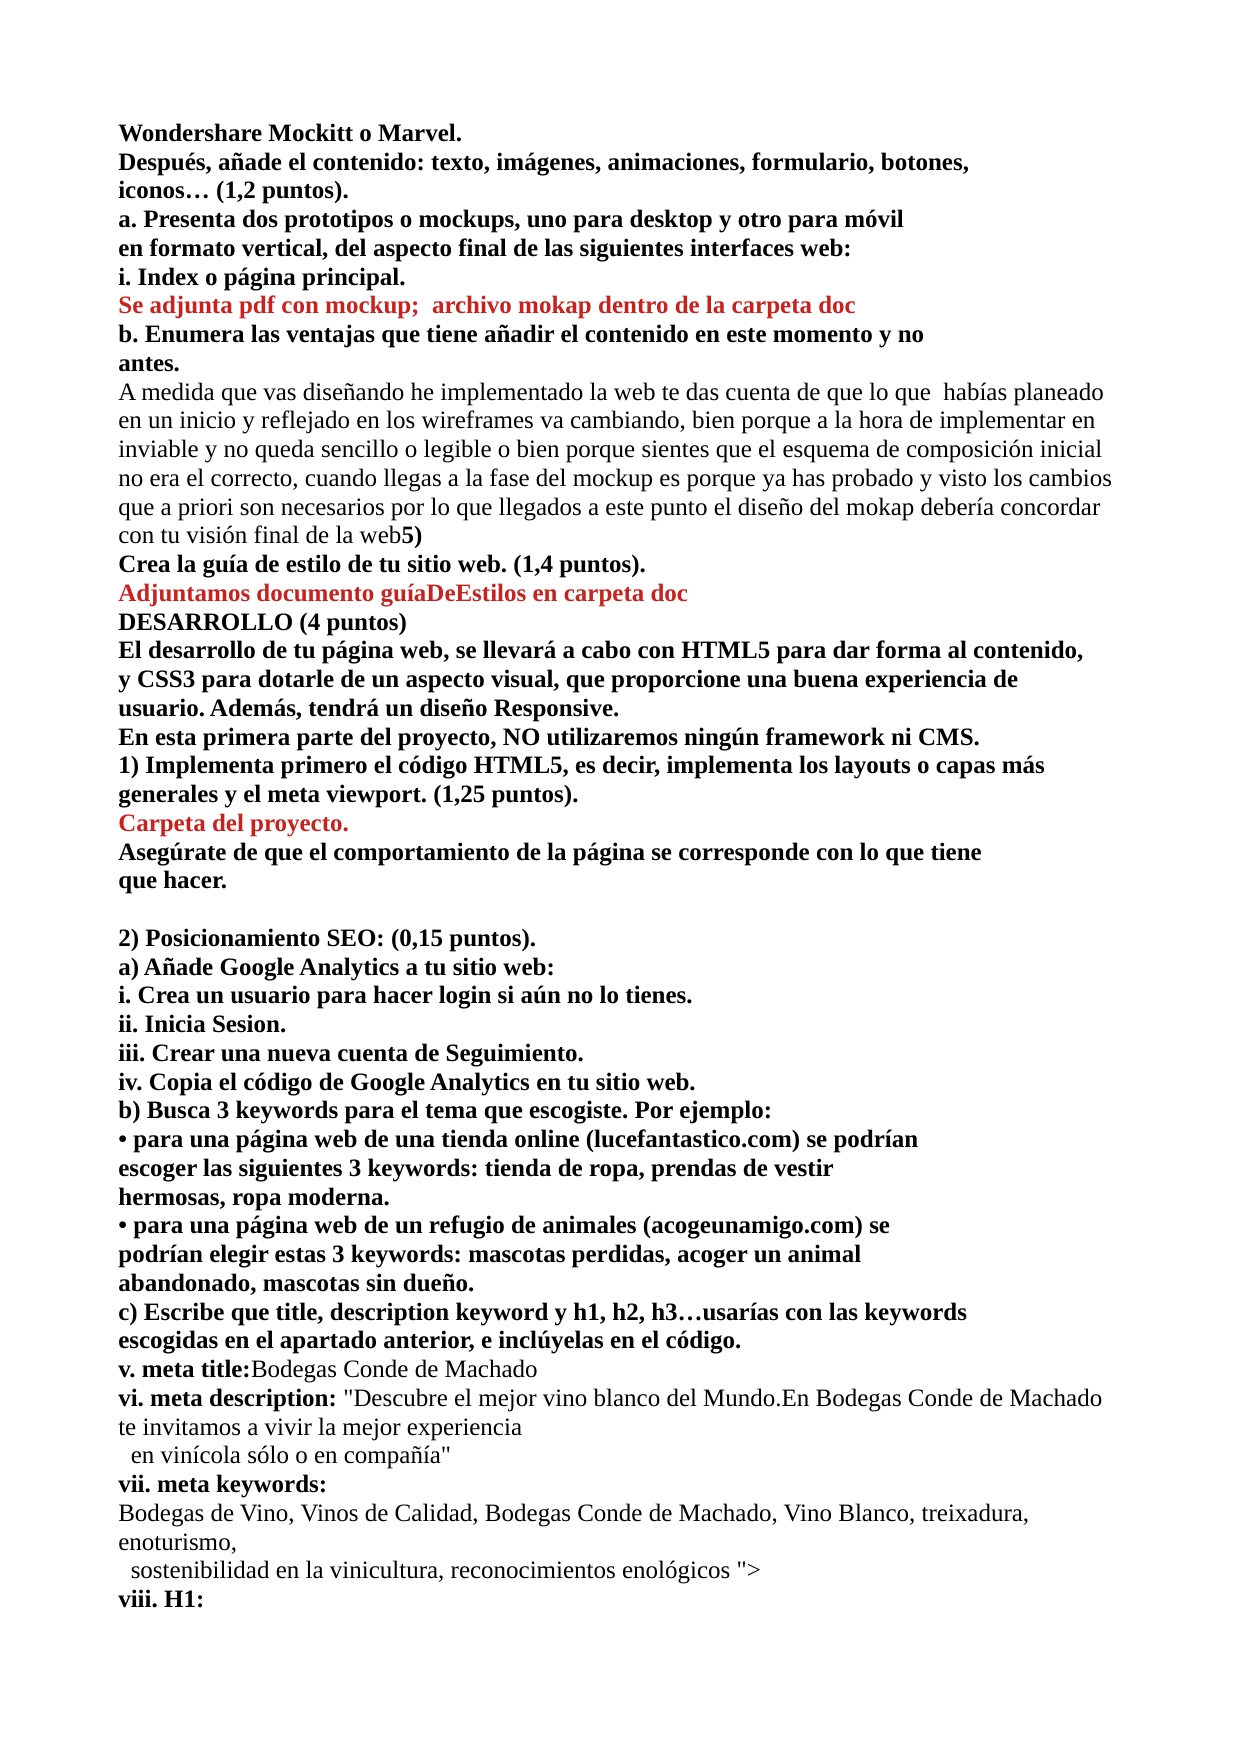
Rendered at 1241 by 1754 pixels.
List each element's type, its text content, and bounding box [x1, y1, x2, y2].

text Crea la guía de estilo de tu sitio web. (1,4 puntos). [118, 549, 1122, 578]
text Carpeta del proyecto. [118, 808, 1122, 837]
text El desarrollo de tu página web, se llevará a cabo con HTML5 para dar forma al contenido, [118, 636, 1122, 664]
text En esta primera parte del proyecto, NO utilizaremos ningún framework ni CMS. [118, 722, 1122, 751]
text a) Añade Google Analytics a tu sitio web: [118, 952, 1122, 981]
text c) Escribe que title, description keyword y h1, h2, h3…usarías con las keywords [118, 1297, 1122, 1326]
text iii. Crear una nueva cuenta de Seguimiento. [118, 1038, 1122, 1067]
text generales y el meta viewport. (1,25 puntos). [118, 779, 1122, 808]
text i. Crea un usuario para hacer login si aún no lo tienes. [118, 981, 1122, 1009]
text en formato vertical, del aspecto final de las siguientes interfaces web: [118, 233, 1122, 262]
text Adjuntamos documento guíaDeEstilos en carpeta doc [118, 578, 1122, 607]
text en vinícola sólo o en compañía" [118, 1441, 1122, 1469]
text Wondershare Mockitt o Marvel. [118, 118, 1122, 147]
text 2) Posicionamiento SEO: (0,15 puntos). [118, 923, 1122, 952]
text sostenibilidad en la vinicultura, reconocimientos enológicos "> [118, 1556, 1122, 1584]
text b. Enumera las ventajas que tiene añadir el contenido en este momento y no [118, 319, 1122, 348]
text DESARROLLO (4 puntos) [118, 607, 1122, 636]
text abandonado, mascotas sin dueño. [118, 1268, 1122, 1297]
text Después, añade el contenido: texto, imágenes, animaciones, formulario, botones, [118, 147, 1122, 176]
text ii. Inicia Sesion. [118, 1009, 1122, 1038]
text en un inicio y reflejado en los wireframes va cambiando, bien porque a la hora de implementar en inviable y no queda sencillo o legible o bien porque sientes que el esquema de composición inicial no era el correcto, cuando llegas a la fase del mockup es porque ya has probado y visto los cambios que a priori son necesarios por lo que llegados a este punto el diseño del mokap debería concordar con tu visión final de la web5) [118, 406, 1122, 549]
text vi. meta description: "Descubre el mejor vino blanco del Mundo.En Bodegas Conde de Machado te invitamos a vivir la mejor experiencia [118, 1383, 1122, 1441]
text iv. Copia el código de Google Analytics en tu sitio web. [118, 1067, 1122, 1096]
text A medida que vas diseñando he implementado la web te das cuenta de que lo que habías planeado [118, 377, 1122, 406]
text 1) Implementa primero el código HTML5, es decir, implementa los layouts o capas más [118, 751, 1122, 779]
text escogidas en el apartado anterior, e inclúyelas en el código. [118, 1326, 1122, 1354]
text Bodegas de Vino, Vinos de Calidad, Bodegas Conde de Machado, Vino Blanco, treixadura, enoturismo, [118, 1498, 1122, 1556]
text viii. H1: [118, 1584, 1122, 1613]
text que hacer. [118, 866, 1122, 894]
text • para una página web de un refugio de animales (acogeunamigo.com) se [118, 1211, 1122, 1239]
text antes. [118, 348, 1122, 377]
text Se adjunta pdf con mockup; archivo mokap dentro de la carpeta doc [118, 291, 1122, 319]
text i. Index o página principal. [118, 262, 1122, 291]
text Asegúrate de que el comportamiento de la página se corresponde con lo que tiene [118, 837, 1122, 866]
text podrían elegir estas 3 keywords: mascotas perdidas, acoger un animal [118, 1239, 1122, 1268]
text hermosas, ropa moderna. [118, 1182, 1122, 1211]
text a. Presenta dos prototipos o mockups, uno para desktop y otro para móvil [118, 204, 1122, 233]
text y CSS3 para dotarle de un aspecto visual, que proporcione una buena experiencia de [118, 664, 1122, 693]
text escoger las siguientes 3 keywords: tienda de ropa, prendas de vestir [118, 1153, 1122, 1182]
text b) Busca 3 keywords para el tema que escogiste. Por ejemplo: [118, 1096, 1122, 1124]
text iconos… (1,2 puntos). [118, 176, 1122, 204]
text v. meta title:Bodegas Conde de Machado [118, 1354, 1122, 1383]
text • para una página web de una tienda online (lucefantastico.com) se podrían [118, 1124, 1122, 1153]
text usuario. Además, tendrá un diseño Responsive. [118, 693, 1122, 722]
text vii. meta keywords: [118, 1469, 1122, 1498]
